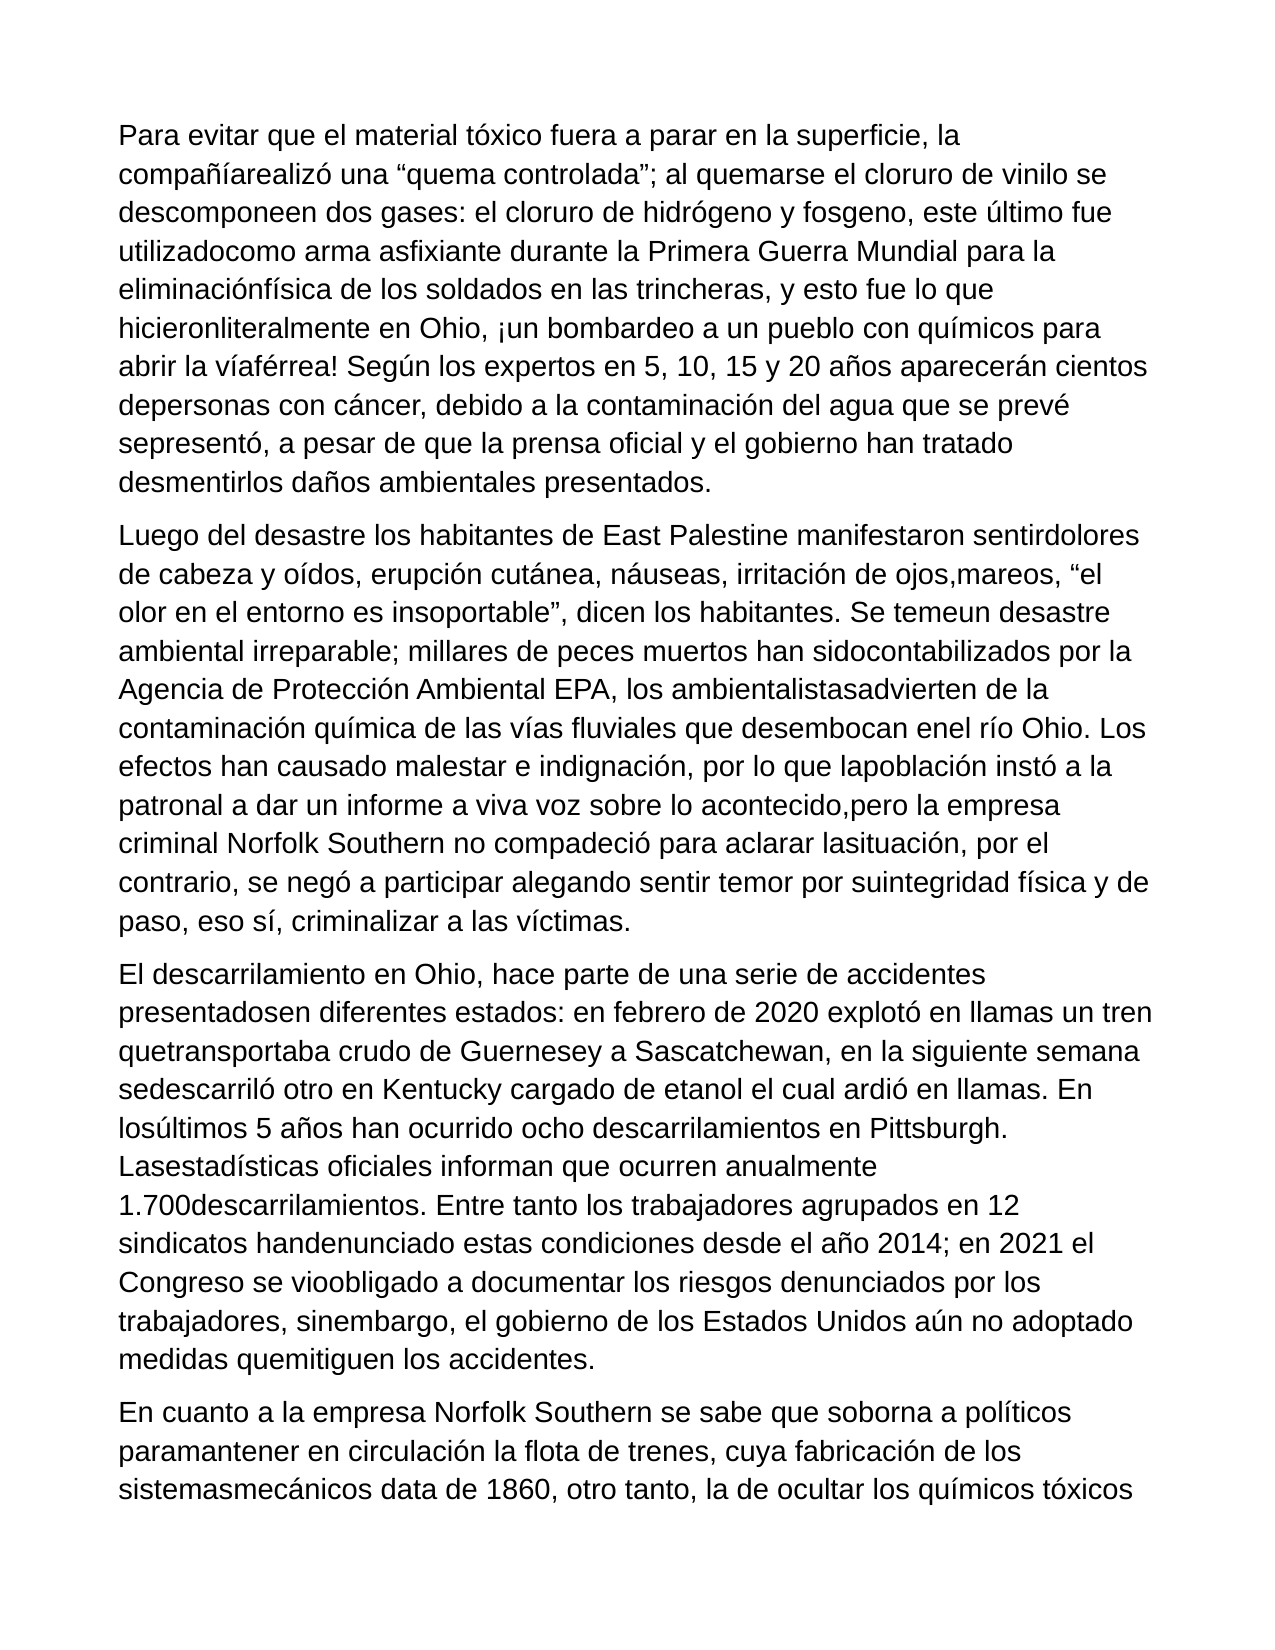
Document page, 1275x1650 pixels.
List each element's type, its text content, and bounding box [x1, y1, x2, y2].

text Para evitar que el material tóxico fuera a parar en la superficie, la compañíarealizó una “quema controlada”; al quemarse el cloruro de vinilo se descomponeen dos gases: el cloruro de hidrógeno y fosgeno, este último fue utilizadocomo arma asfixiante durante la Primera Guerra Mundial para la eliminaciónfísica de los soldados en las trincheras, y esto fue lo que hicieronliteralmente en Ohio, ¡un bombardeo a un pueblo con químicos para abrir la víaférrea! Según los expertos en 5, 10, 15 y 20 años aparecerán cientos depersonas con cáncer, debido a la contaminación del agua que se prevé sepresentó, a pesar de que la prensa oficial y el gobierno han tratado desmentirlos daños ambientales presentados. [118, 118, 1157, 498]
text Luego del desastre los habitantes de East Palestine manifestaron sentirdolores de cabeza y oídos, erupción cutánea, náuseas, irritación de ojos,mareos, “el olor en el entorno es insoportable”, dicen los habitantes. Se temeun desastre ambiental irreparable; millares de peces muertos han sidocontabilizados por la Agencia de Protección Ambiental EPA, los ambientalistasadvierten de la contaminación química de las vías fluviales que desembocan enel río Ohio. Los efectos han causado malestar e indignación, por lo que lapoblación instó a la patronal a dar un informe a viva voz sobre lo acontecido,pero la empresa criminal Norfolk Southern no compadeció para aclarar lasituación, por el contrario, se negó a participar alegando sentir temor por suintegridad física y de paso, eso sí, criminalizar a las víctimas. [118, 518, 1157, 937]
text En cuanto a la empresa Norfolk Southern se sabe que soborna a políticos paramantener en circulación la flota de trenes, cuya fabricación de los sistemasmecánicos data de 1860, otro tanto, la de ocultar los químicos tóxicos [118, 1395, 1157, 1506]
text El descarrilamiento en Ohio, hace parte de una serie de accidentes presentadosen diferentes estados: en febrero de 2020 explotó en llamas un tren quetransportaba crudo de Guernesey a Sascatchewan, en la siguiente semana sedescarriló otro en Kentucky cargado de etanol el cual ardió en llamas. En losúltimos 5 años han ocurrido ocho descarrilamientos en Pittsburgh. Lasestadísticas oficiales informan que ocurren anualmente 1.700descarrilamientos. Entre tanto los trabajadores agrupados en 12 sindicatos handenunciado estas condiciones desde el año 2014; en 2021 el Congreso se vioobligado a documentar los riesgos denunciados por los trabajadores, sinembargo, el gobierno de los Estados Unidos aún no adoptado medidas quemitiguen los accidentes. [118, 957, 1157, 1376]
